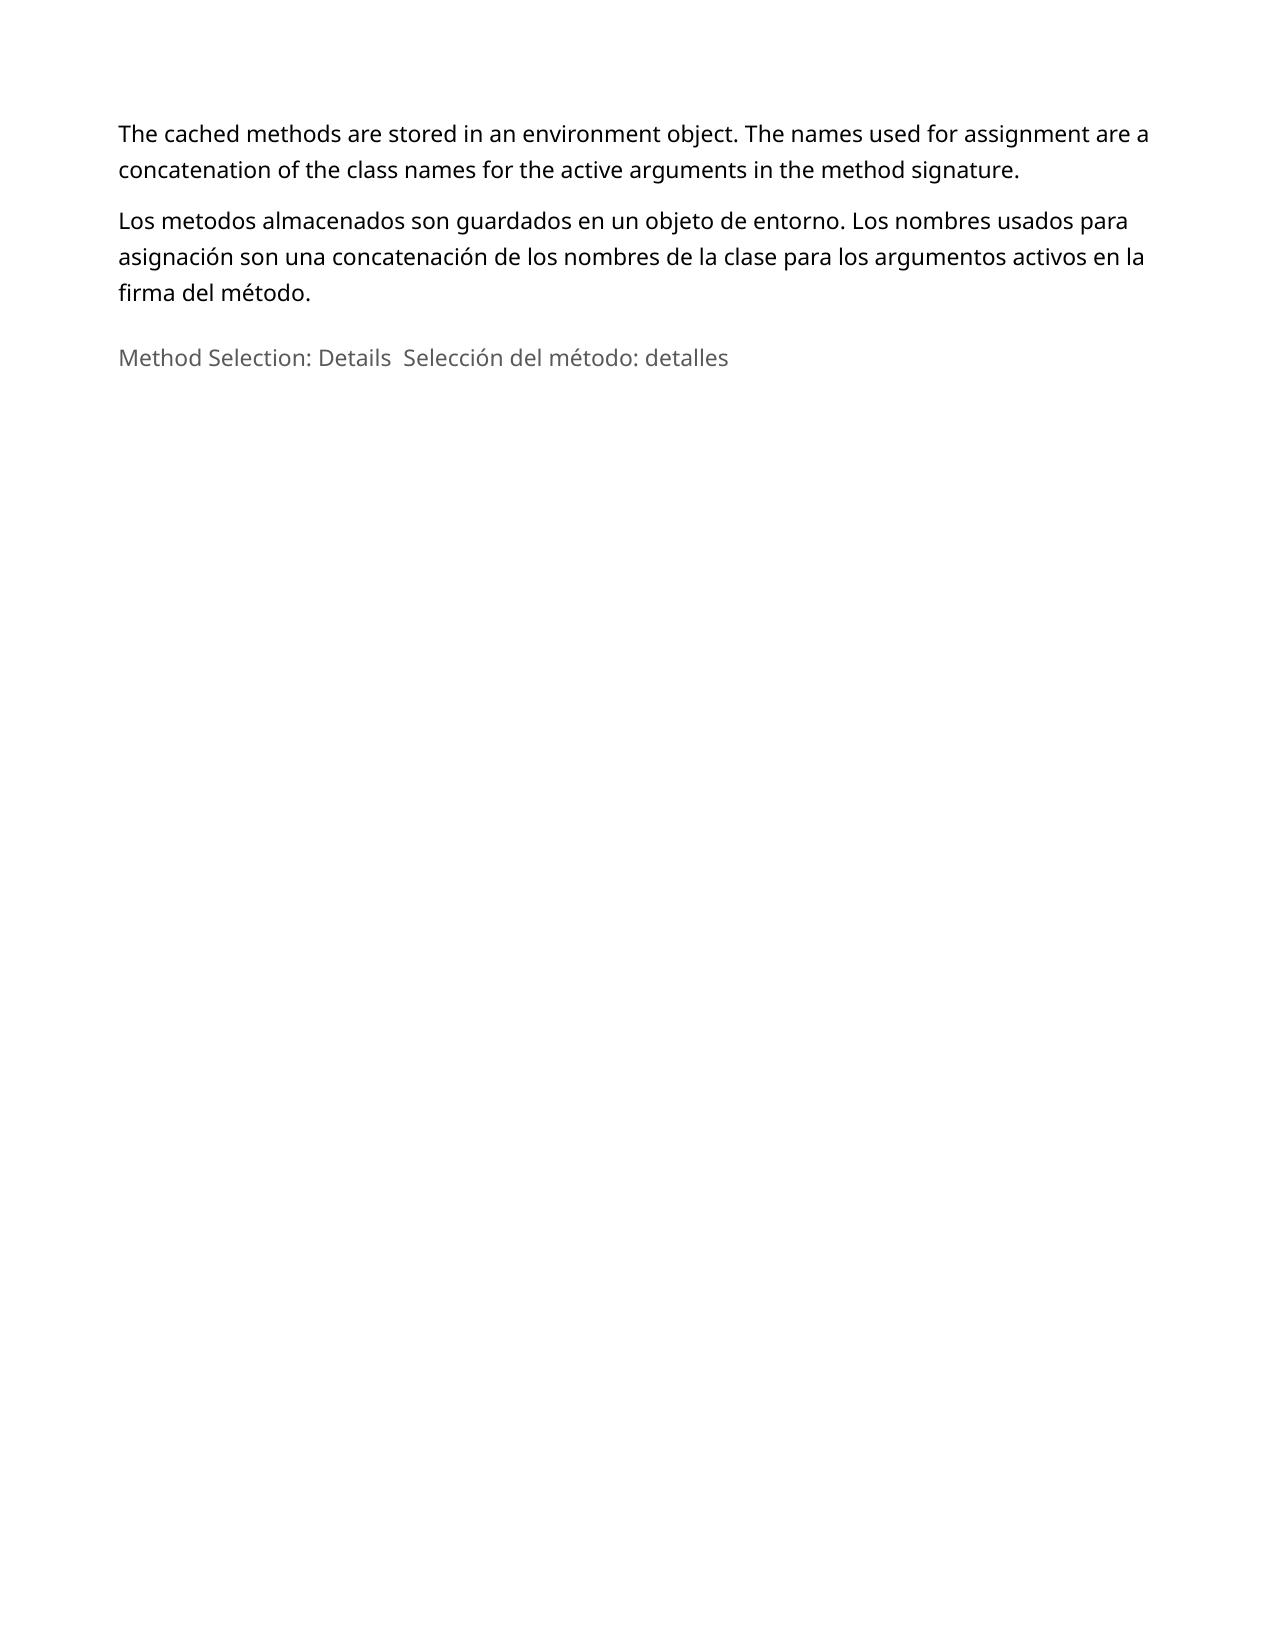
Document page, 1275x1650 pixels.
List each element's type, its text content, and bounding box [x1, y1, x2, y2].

text Los metodos almacenados son guardados en un objeto de entorno. Los nombres usados para asignación son una concatenación de los nombres de la clase para los argumentos activos en la firma del método. [118, 204, 1157, 308]
subtitle Method Selection: Details Selección del método: detalles [118, 342, 1157, 373]
text The cached methods are stored in an environment object. The names used for assignment are a concatenation of the class names for the active arguments in the method signature. [118, 118, 1157, 185]
